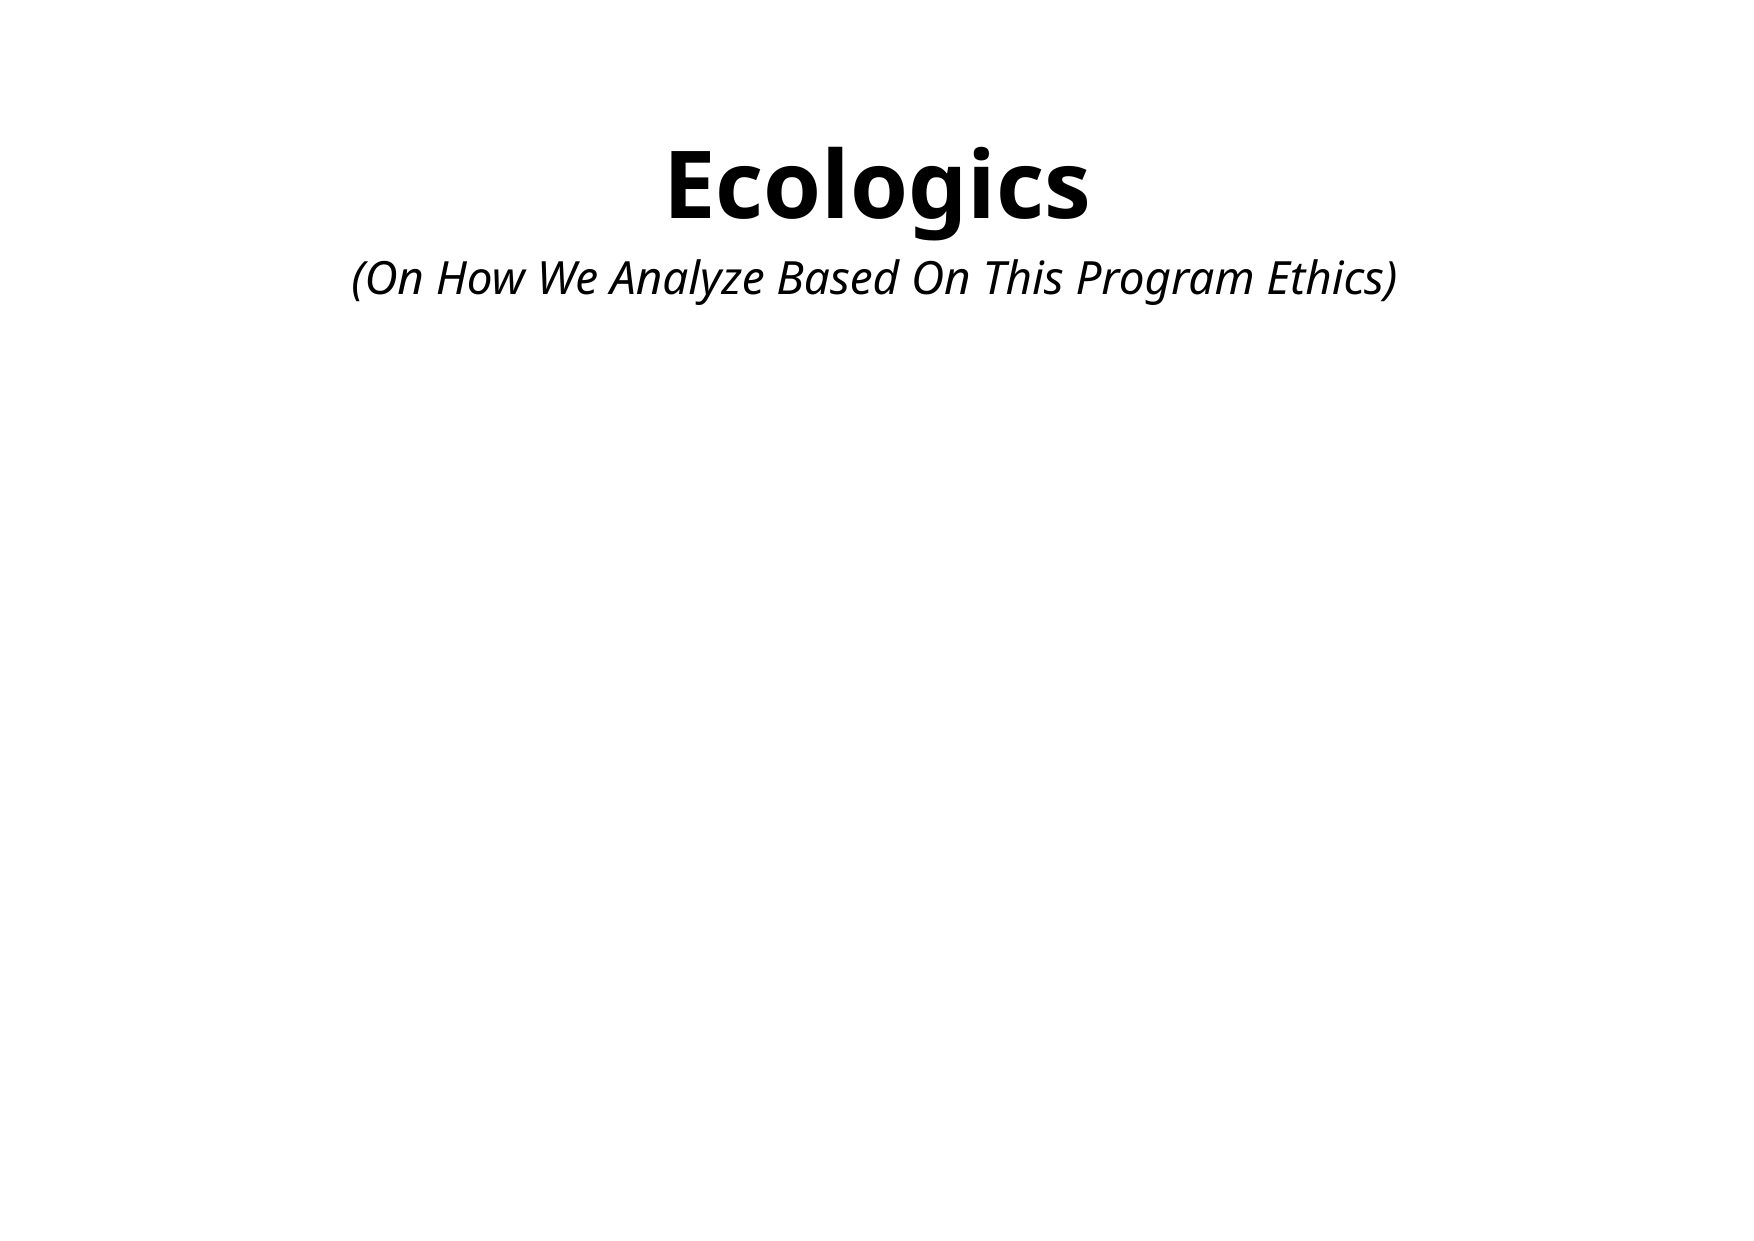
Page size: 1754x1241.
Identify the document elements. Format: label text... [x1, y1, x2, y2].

text Ecologics (On How We Analyze Based On This Program Ethics) [118, 118, 1636, 308]
